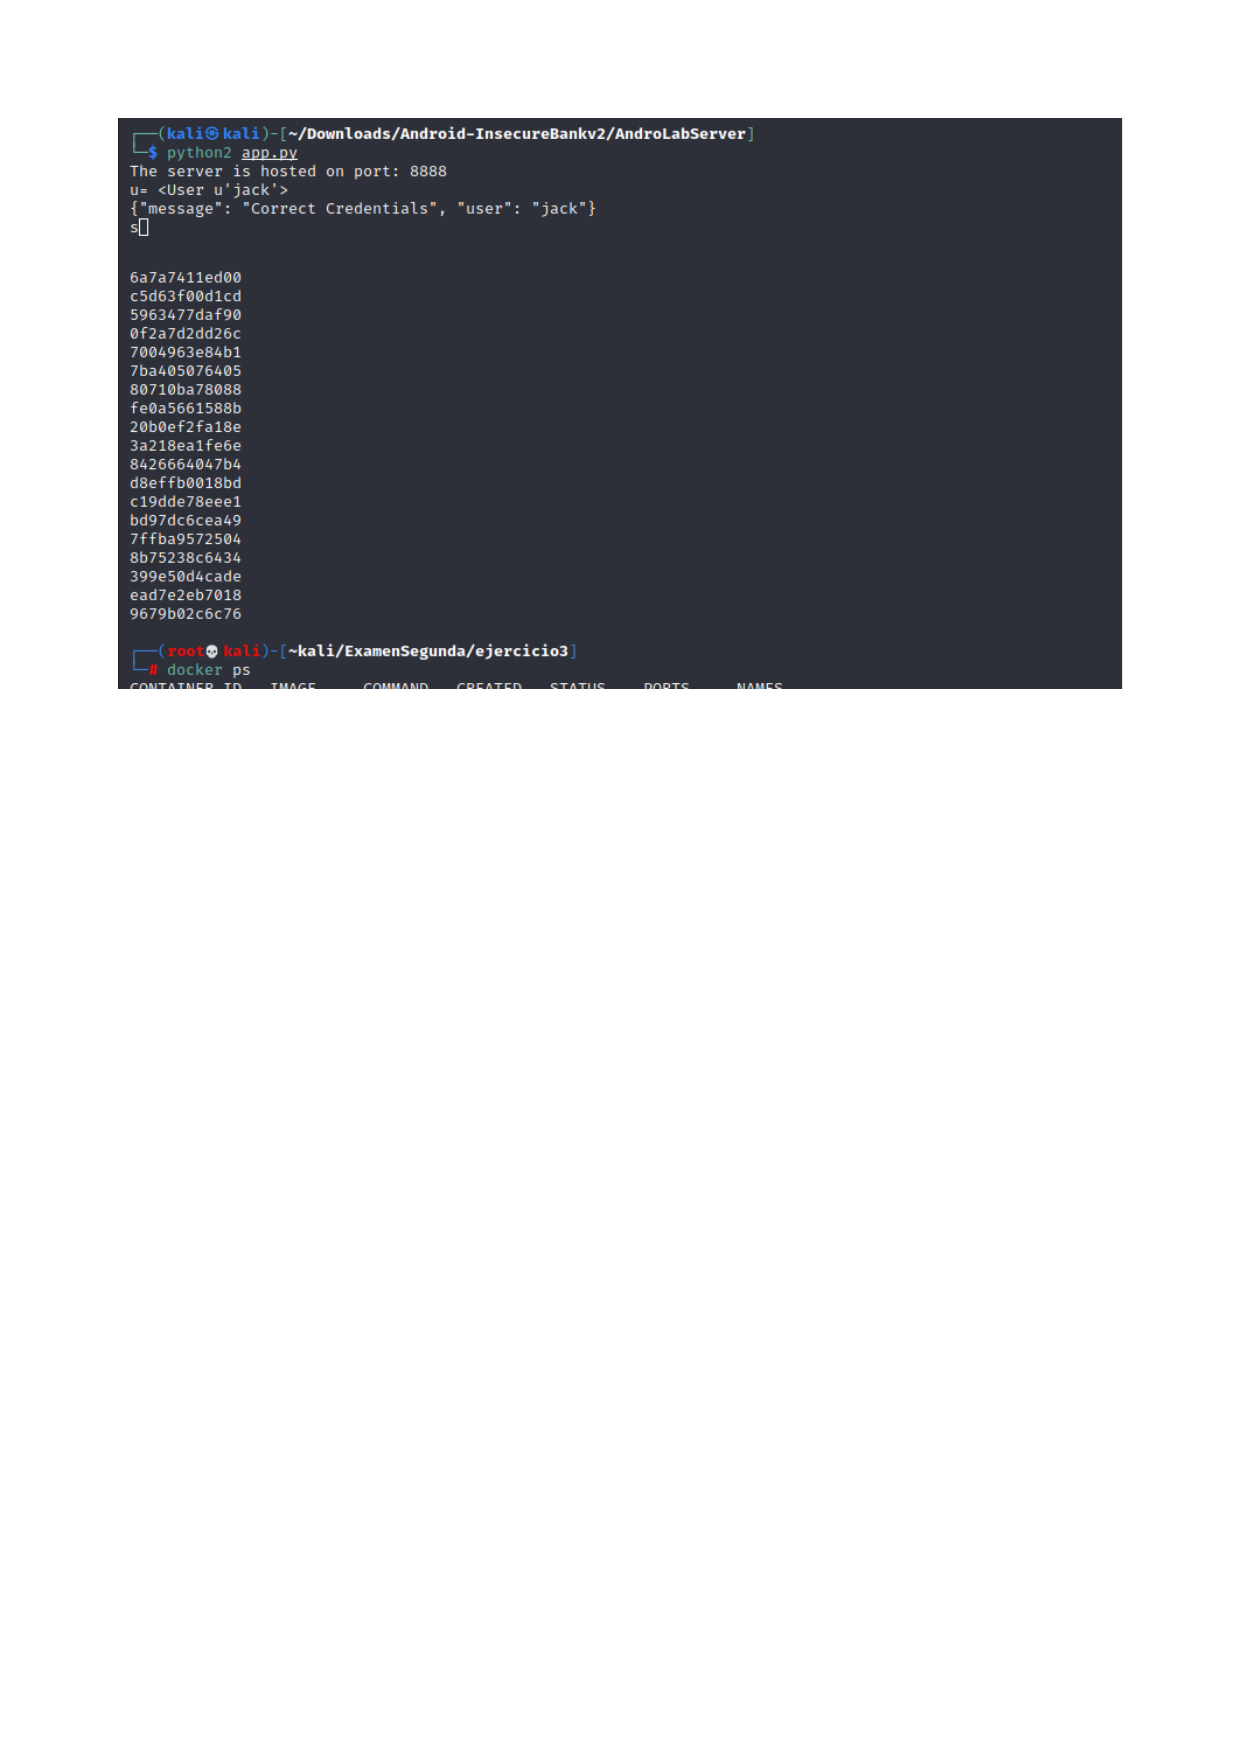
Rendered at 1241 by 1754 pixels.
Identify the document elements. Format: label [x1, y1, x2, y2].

picture [118, 118, 1123, 689]
